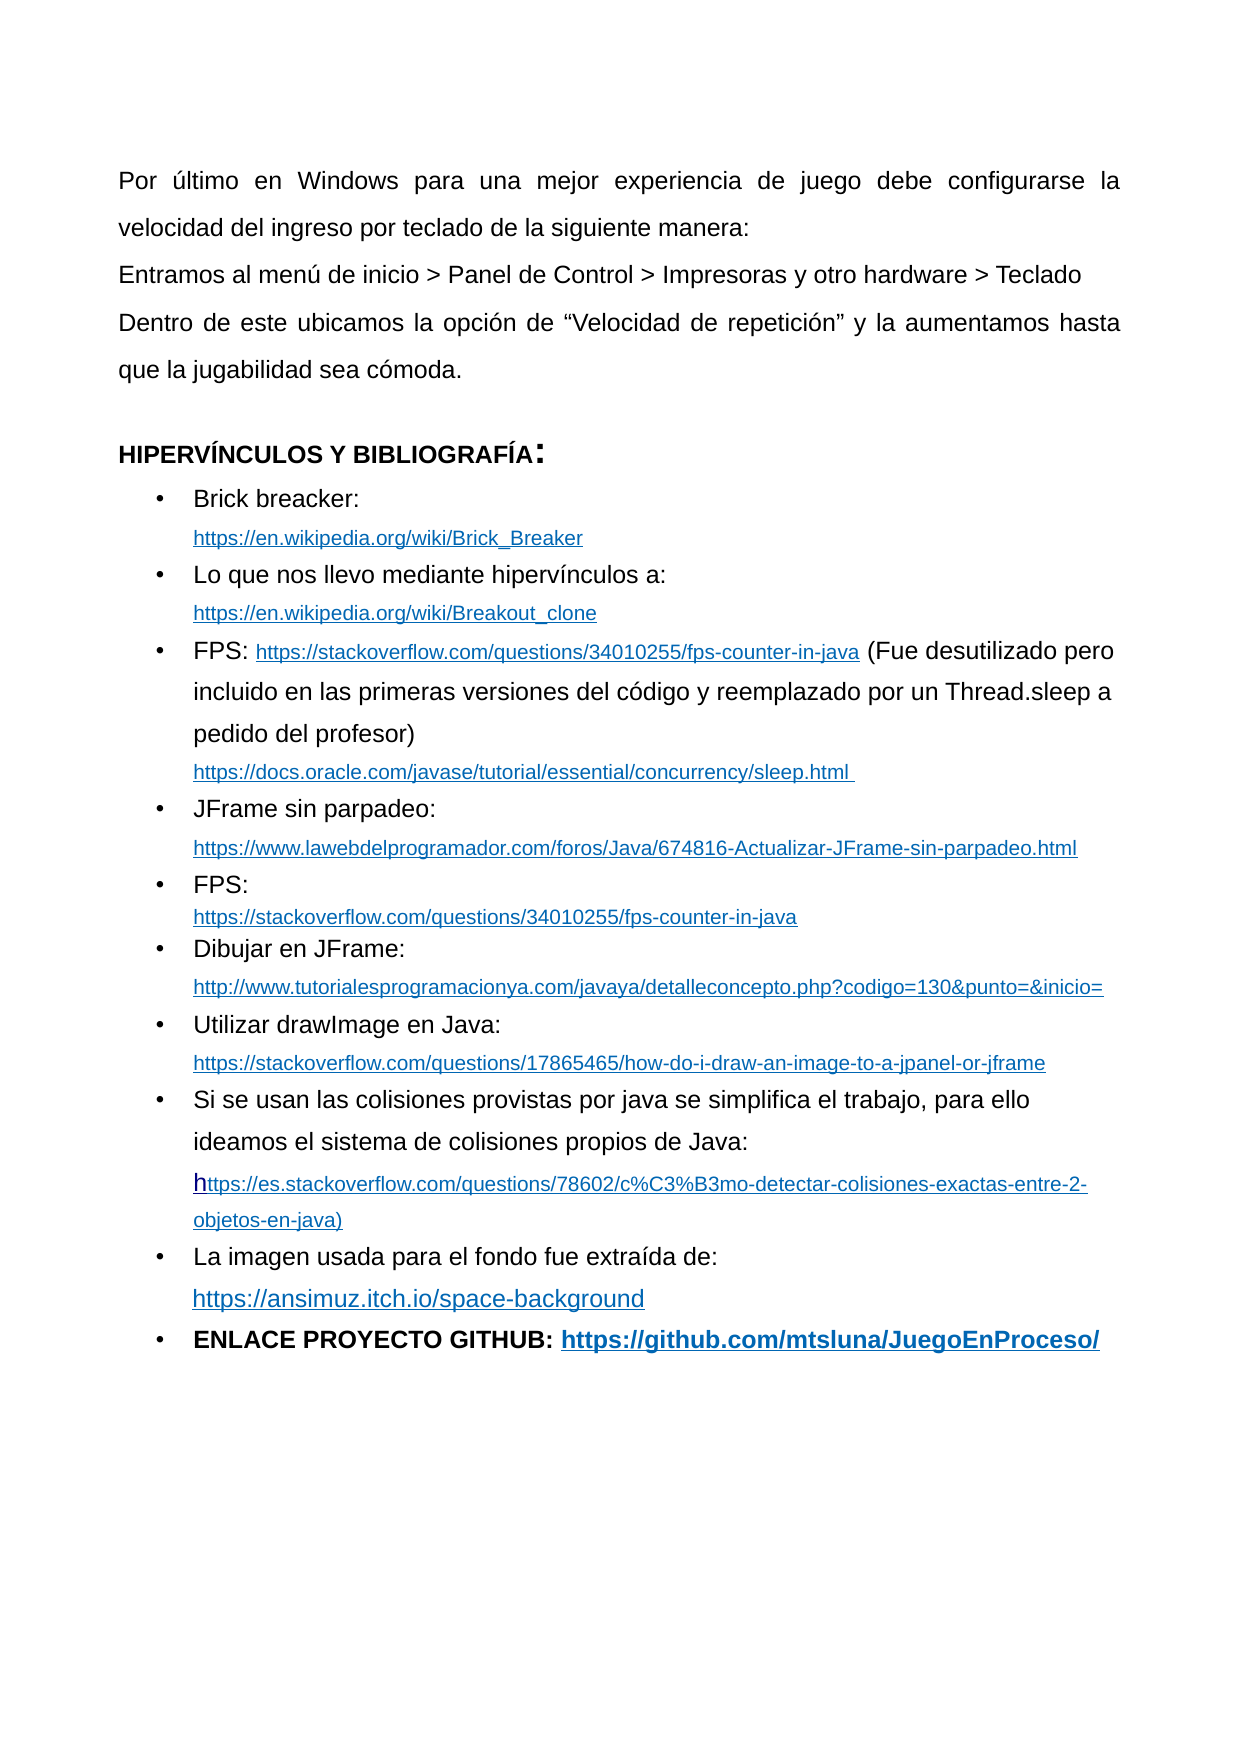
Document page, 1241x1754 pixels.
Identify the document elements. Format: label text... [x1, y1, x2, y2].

list JFrame sin parpadeo: [156, 794, 1122, 823]
list https://www.lawebdelprogramador.com/foros/Java/674816-Actualizar-JFrame-sin-parpadeo.html [156, 836, 1122, 860]
list https://en.wikipedia.org/wiki/Brick_Breaker [156, 525, 1122, 549]
list https://docs.oracle.com/javase/tutorial/essential/concurrency/sleep.html [156, 760, 1122, 784]
list ENLACE PROYECTO GITHUB: https://github.com/mtsluna/JuegoEnProceso/ [156, 1325, 1122, 1354]
list https://stackoverflow.com/questions/17865465/how-do-i-draw-an-image-to-a-jpanel-or-jframe [156, 1051, 1122, 1075]
list La imagen usada para el fondo fue extraída de: [156, 1242, 1122, 1271]
list Si se usan las colisiones provistas por java se simplifica el trabajo, para ello ideamos el sistema de colisiones propios de Java: [156, 1086, 1122, 1156]
text Dentro de este ubicamos la opción de “Velocidad de repetición” y la aumentamos hasta que la jugabilidad sea cómoda. [118, 308, 1122, 384]
list Dibujar en JFrame: [156, 934, 1122, 962]
list https://en.wikipedia.org/wiki/Breakout_clone [156, 601, 1122, 625]
list https://es.stackoverflow.com/questions/78602/c%C3%B3mo-detectar-colisiones-exactas-entre-2-objetos-en-java) [156, 1168, 1122, 1232]
text Entramos al menú de inicio > Panel de Control > Impresoras y otro hardware > Teclado [118, 261, 1122, 289]
list Utilizar drawImage en Java: [156, 1009, 1122, 1038]
text Por último en Windows para una mejor experiencia de juego debe configurarse la velocidad del ingreso por teclado de la siguiente manera: [118, 166, 1122, 242]
list Brick breacker: [156, 484, 1122, 513]
list http://www.tutorialesprogramacionya.com/javaya/detalleconcepto.php?codigo=130&punto=&inicio= [156, 975, 1122, 999]
text https://ansimuz.itch.io/space-background [118, 1283, 1122, 1312]
list Lo que nos llevo mediante hipervínculos a: [156, 560, 1122, 589]
list FPS: https://stackoverflow.com/questions/34010255/fps-counter-in-java (Fue desutilizado pero incluido en las primeras versiones del código y reemplazado por un Thread.sleep a pedido del profesor) [156, 636, 1122, 747]
list https://stackoverflow.com/questions/34010255/fps-counter-in-java [156, 905, 1122, 929]
list FPS: [156, 870, 1122, 899]
subtitle HIPERVÍNCULOS Y BIBLIOGRAFÍA: [118, 428, 1122, 471]
